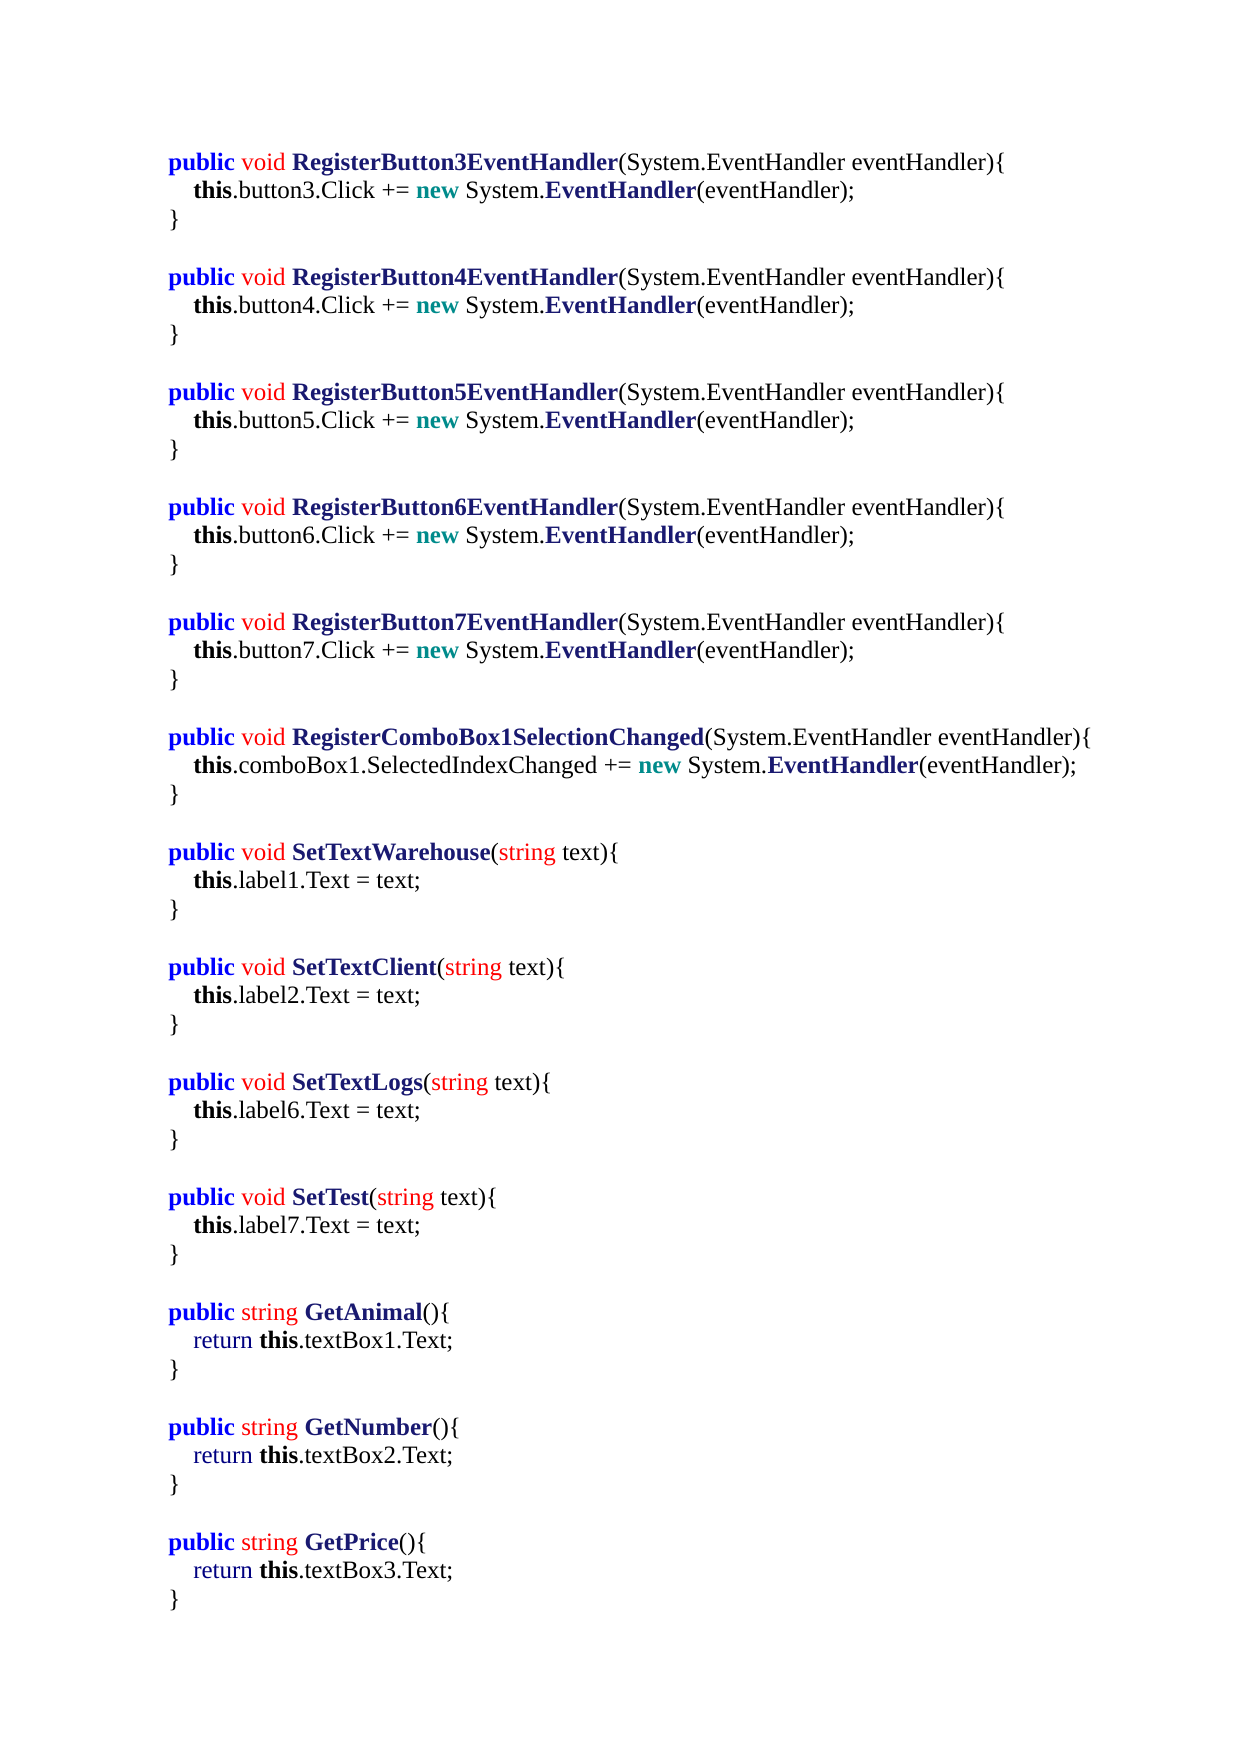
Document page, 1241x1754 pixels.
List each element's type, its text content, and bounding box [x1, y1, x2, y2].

text public void RegisterButton3EventHandler(System.EventHandler eventHandler){ this.button3.Click += new System.EventHandler(eventHandler); } public void RegisterButton4EventHandler(System.EventHandler eventHandler){ this.button4.Click += new System.EventHandler(eventHandler); } public void RegisterButton5EventHandler(System.EventHandler eventHandler){ this.button5.Click += new System.EventHandler(eventHandler); } public void RegisterButton6EventHandler(System.EventHandler eventHandler){ this.button6.Click += new System.EventHandler(eventHandler); } public void RegisterButton7EventHandler(System.EventHandler eventHandler){ this.button7.Click += new System.EventHandler(eventHandler); } public void RegisterComboBox1SelectionChanged(System.EventHandler eventHandler){ this.comboBox1.SelectedIndexChanged += new System.EventHandler(eventHandler); } public void SetTextWarehouse(string text){ this.label1.Text = text; } public void SetTextClient(string text){ this.label2.Text = text; } public void SetTextLogs(string text){ this.label6.Text = text; } public void SetTest(string text){ this.label7.Text = text; } public string GetAnimal(){ return this.textBox1.Text; } public string GetNumber(){ return this.textBox2.Text; } public string GetPrice(){ return this.textBox3.Text; } [118, 118, 1122, 1613]
